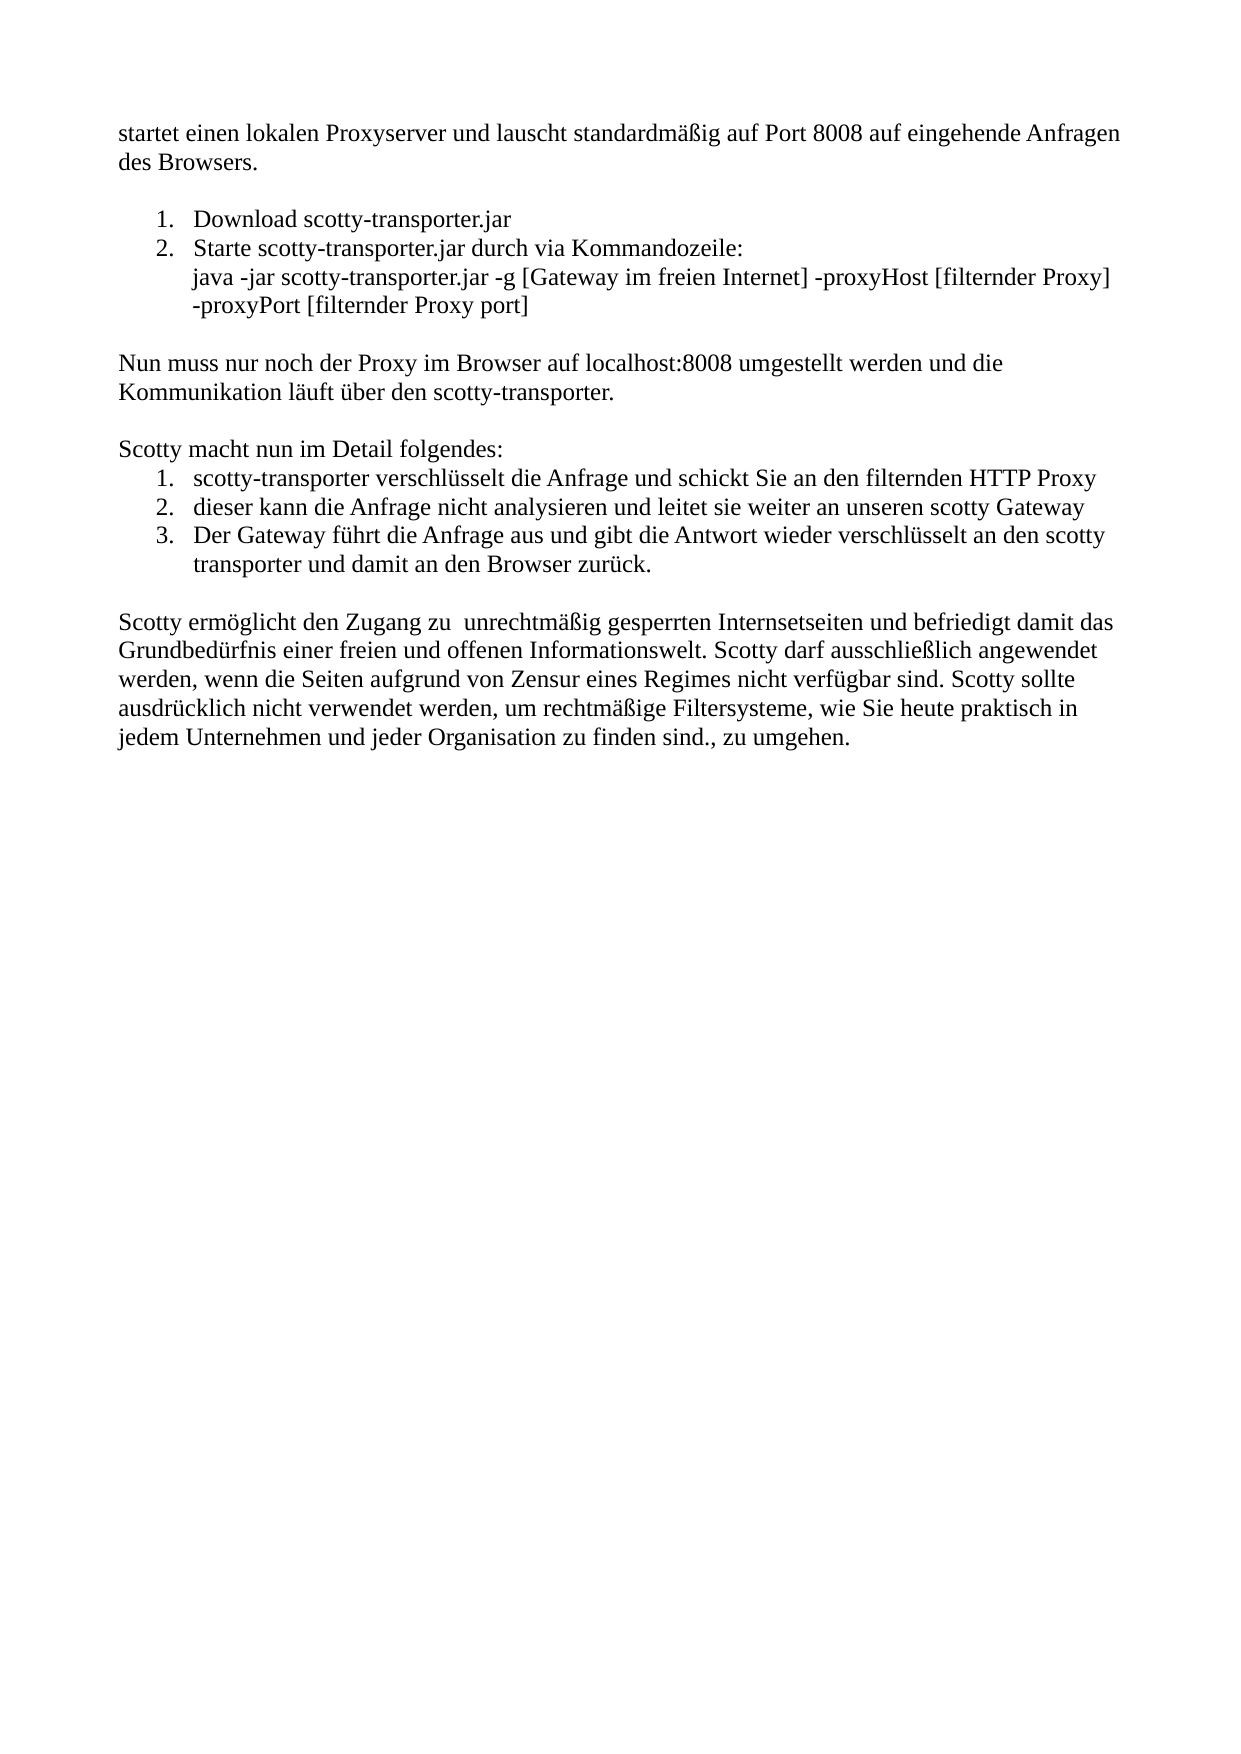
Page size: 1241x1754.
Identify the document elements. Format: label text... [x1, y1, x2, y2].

text Nun muss nur noch der Proxy im Browser auf localhost:8008 umgestellt werden und die Kommunikation läuft über den scotty-transporter. [118, 348, 1122, 406]
list scotty-transporter verschlüsselt die Anfrage und schickt Sie an den filternden HTTP Proxy [156, 463, 1122, 492]
text Scotty macht nun im Detail folgendes: [118, 434, 1122, 463]
list dieser kann die Anfrage nicht analysieren und leitet sie weiter an unseren scotty Gateway [156, 492, 1122, 521]
text Scotty ermöglicht den Zugang zu unrechtmäßig gesperrten Internsetseiten und befriedigt damit das Grundbedürfnis einer freien und offenen Informationswelt. Scotty darf ausschließlich angewendet werden, wenn die Seiten aufgrund von Zensur eines Regimes nicht verfügbar sind. Scotty sollte ausdrücklich nicht verwendet werden, um rechtmäßige Filtersysteme, wie Sie heute praktisch in jedem Unternehmen und jeder Organisation zu finden sind., zu umgehen. [118, 607, 1122, 751]
list Download scotty-transporter.jar [156, 204, 1122, 233]
list Der Gateway führt die Anfrage aus und gibt die Antwort wieder verschlüsselt an den scotty transporter und damit an den Browser zurück. [156, 521, 1122, 578]
list java -jar scotty-transporter.jar -g [Gateway im freien Internet] -proxyHost [filternder Proxy] -proxyPort [filternder Proxy port] [154, 262, 1122, 319]
text startet einen lokalen Proxyserver und lauscht standardmäßig auf Port 8008 auf eingehende Anfragen des Browsers. [118, 118, 1122, 176]
list Starte scotty-transporter.jar durch via Kommandozeile: [156, 233, 1122, 262]
